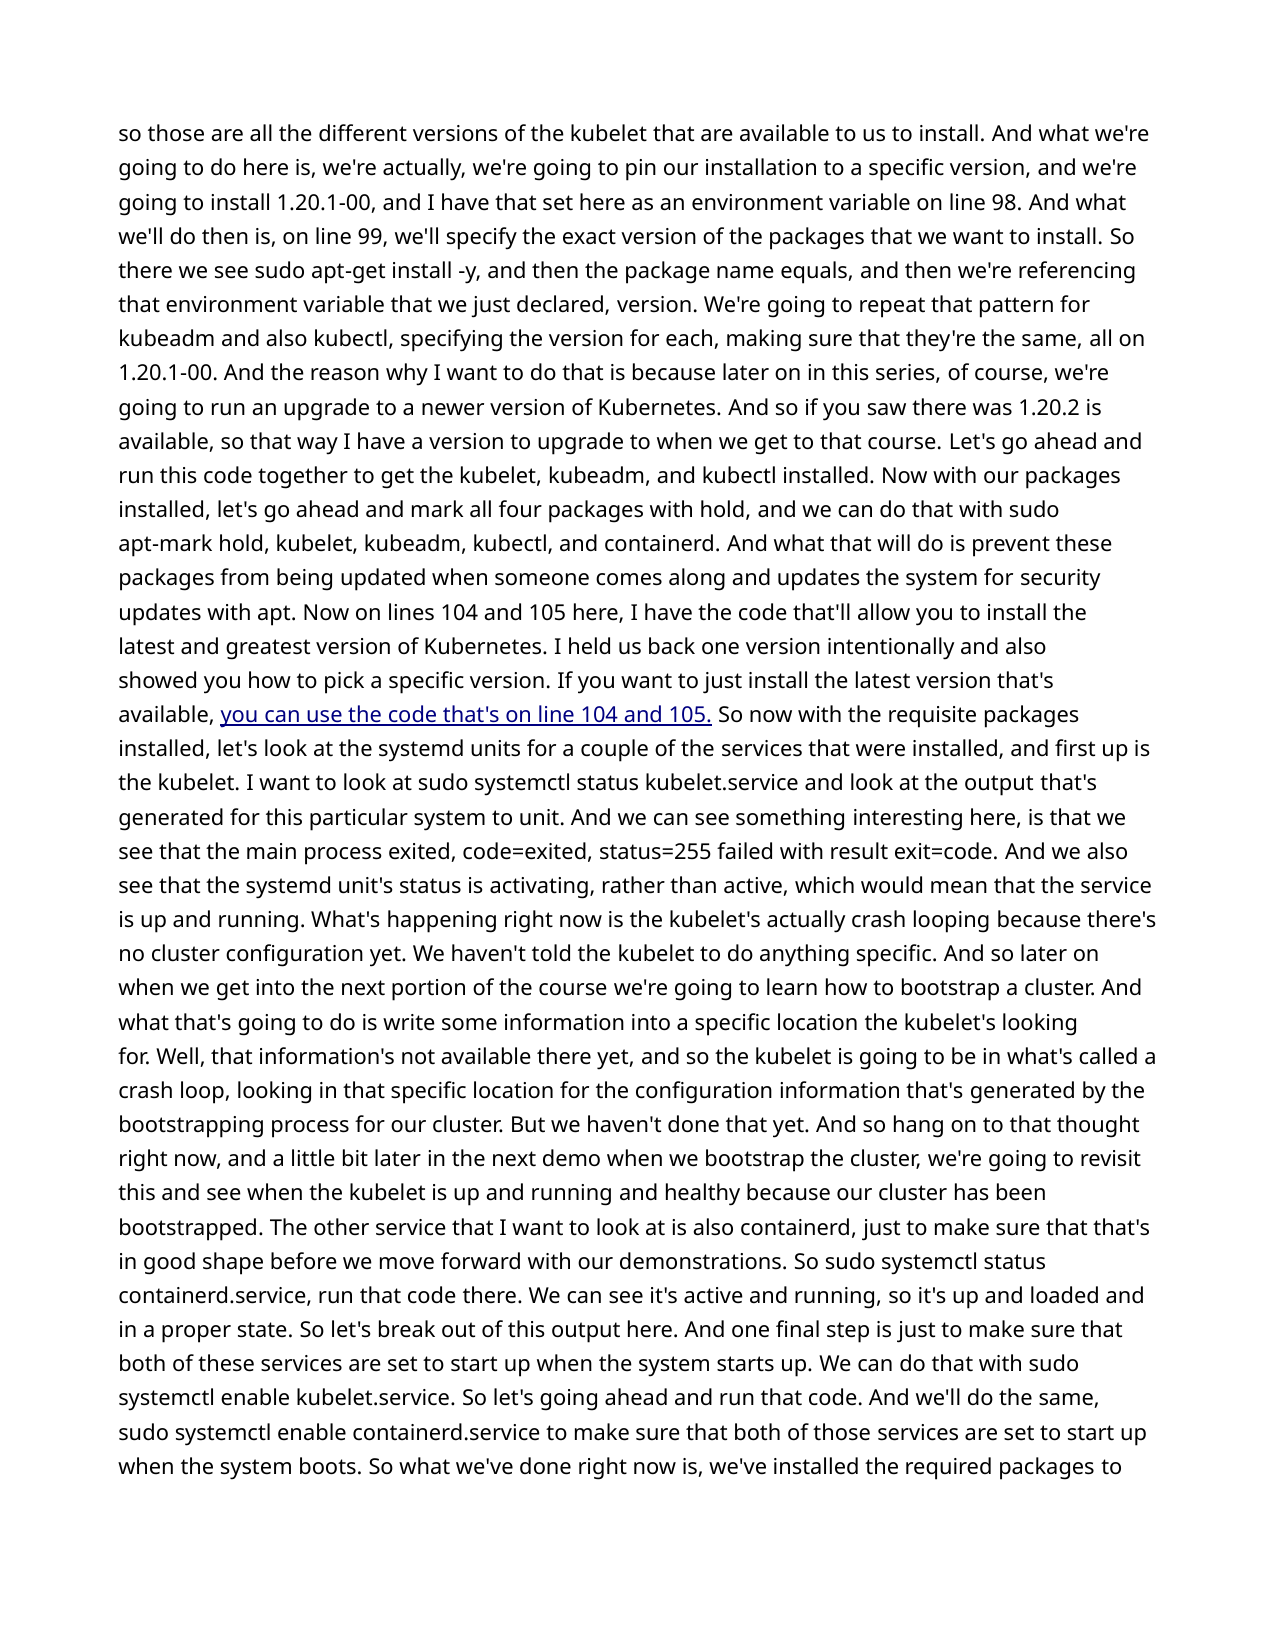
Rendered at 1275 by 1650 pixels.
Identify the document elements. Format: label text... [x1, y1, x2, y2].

text so those are all the different versions of the kubelet that are available to us to install. And what we're going to do here is, we're actually, we're going to pin our installation to a specific version, and we're going to install 1.20.1‑00, and I have that set here as an environment variable on line 98. And what we'll do then is, on line 99, we'll specify the exact version of the packages that we want to install. So there we see sudo apt‑get install ‑y, and then the package name equals, and then we're referencing that environment variable that we just declared, version. We're going to repeat that pattern for kubeadm and also kubectl, specifying the version for each, making sure that they're the same, all on 1.20.1‑00. And the reason why I want to do that is because later on in this series, of course, we're going to run an upgrade to a newer version of Kubernetes. And so if you saw there was 1.20.2 is available, so that way I have a version to upgrade to when we get to that course. Let's go ahead and run this code together to get the kubelet, kubeadm, and kubectl installed. Now with our packages installed, let's go ahead and mark all four packages with hold, and we can do that with sudo apt‑mark hold, kubelet, kubeadm, kubectl, and containerd. And what that will do is prevent these packages from being updated when someone comes along and updates the system for security updates with apt. Now on lines 104 and 105 here, I have the code that'll allow you to install the latest and greatest version of Kubernetes. I held us back one version intentionally and also showed you how to pick a specific version. If you want to just install the latest version that's available, you can use the code that's on line 104 and 105. So now with the requisite packages installed, let's look at the systemd units for a couple of the services that were installed, and first up is the kubelet. I want to look at sudo systemctl status kubelet.service and look at the output that's generated for this particular system to unit. And we can see something interesting here, is that we see that the main process exited, code=exited, status=255 failed with result exit=code. And we also see that the systemd unit's status is activating, rather than active, which would mean that the service is up and running. What's happening right now is the kubelet's actually crash looping because there's no cluster configuration yet. We haven't told the kubelet to do anything specific. And so later on when we get into the next portion of the course we're going to learn how to bootstrap a cluster. And what that's going to do is write some information into a specific location the kubelet's looking for. Well, that information's not available there yet, and so the kubelet is going to be in what's called a crash loop, looking in that specific location for the configuration information that's generated by the bootstrapping process for our cluster. But we haven't done that yet. And so hang on to that thought right now, and a little bit later in the next demo when we bootstrap the cluster, we're going to revisit this and see when the kubelet is up and running and healthy because our cluster has been bootstrapped. The other service that I want to look at is also containerd, just to make sure that that's in good shape before we move forward with our demonstrations. So sudo systemctl status containerd.service, run that code there. We can see it's active and running, so it's up and loaded and in a proper state. So let's break out of this output here. And one final step is just to make sure that both of these services are set to start up when the system starts up. We can do that with sudo systemctl enable kubelet.service. So let's going ahead and run that code. And we'll do the same, sudo systemctl enable containerd.service to make sure that both of those services are set to start up when the system boots. So what we've done right now is, we've installed the required packages to [118, 118, 1157, 1480]
